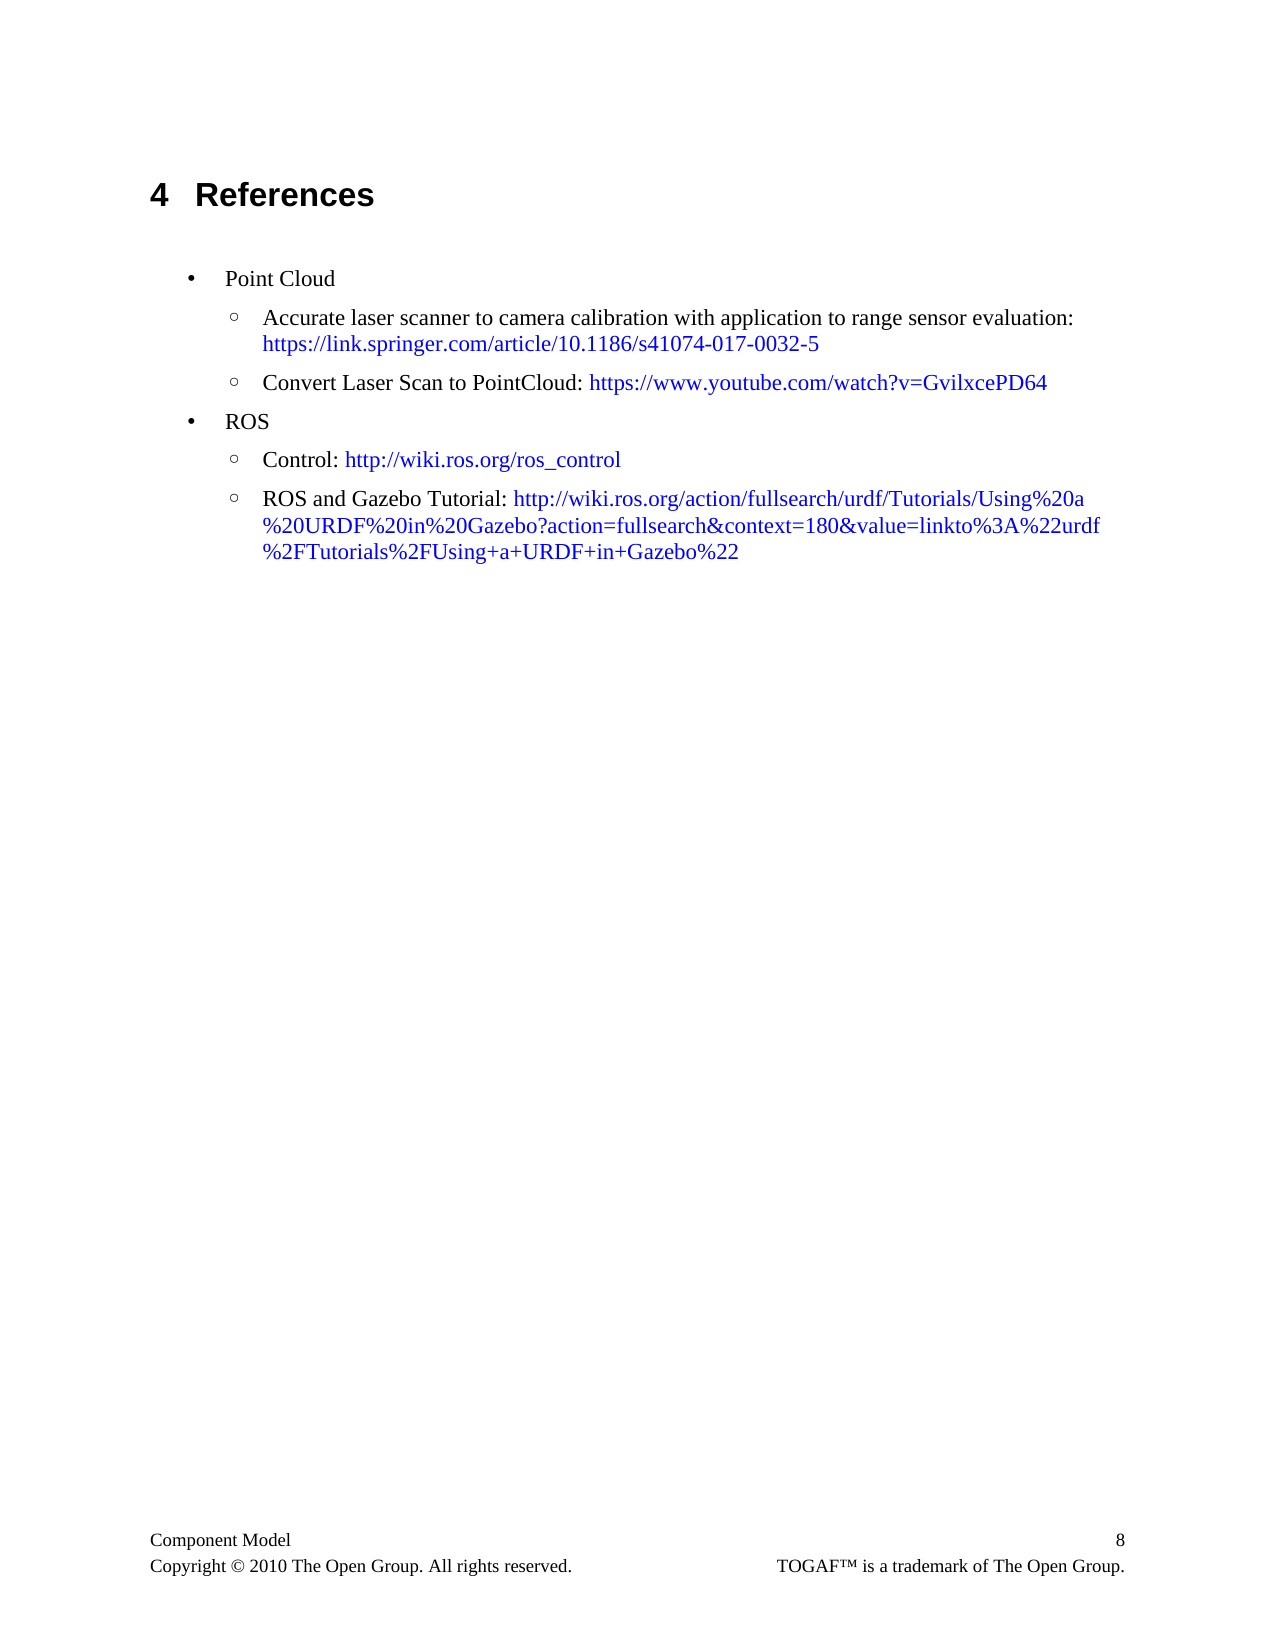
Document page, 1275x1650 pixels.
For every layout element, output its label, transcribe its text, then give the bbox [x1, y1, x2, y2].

list ROS and Gazebo Tutorial: http://wiki.ros.org/action/fullsearch/urdf/Tutorials/Using%20a%20URDF%20in%20Gazebo?action=fullsearch&context=180&value=linkto%3A%22urdf%2FTutorials%2FUsing+a+URDF+in+Gazebo%22 [225, 485, 1125, 564]
list Accurate laser scanner to camera calibration with application to range sensor evaluation: https://link.springer.com/article/10.1186/s41074-017-0032-5 [225, 304, 1125, 356]
list Control: http://wiki.ros.org/ros_control [225, 447, 1125, 473]
list Point Cloud [187, 265, 1125, 291]
list ROS [187, 408, 1125, 434]
list Convert Laser Scan to PointCloud: https://www.youtube.com/watch?v=GvilxcePD64 [225, 369, 1125, 395]
subtitle References [150, 175, 1125, 213]
